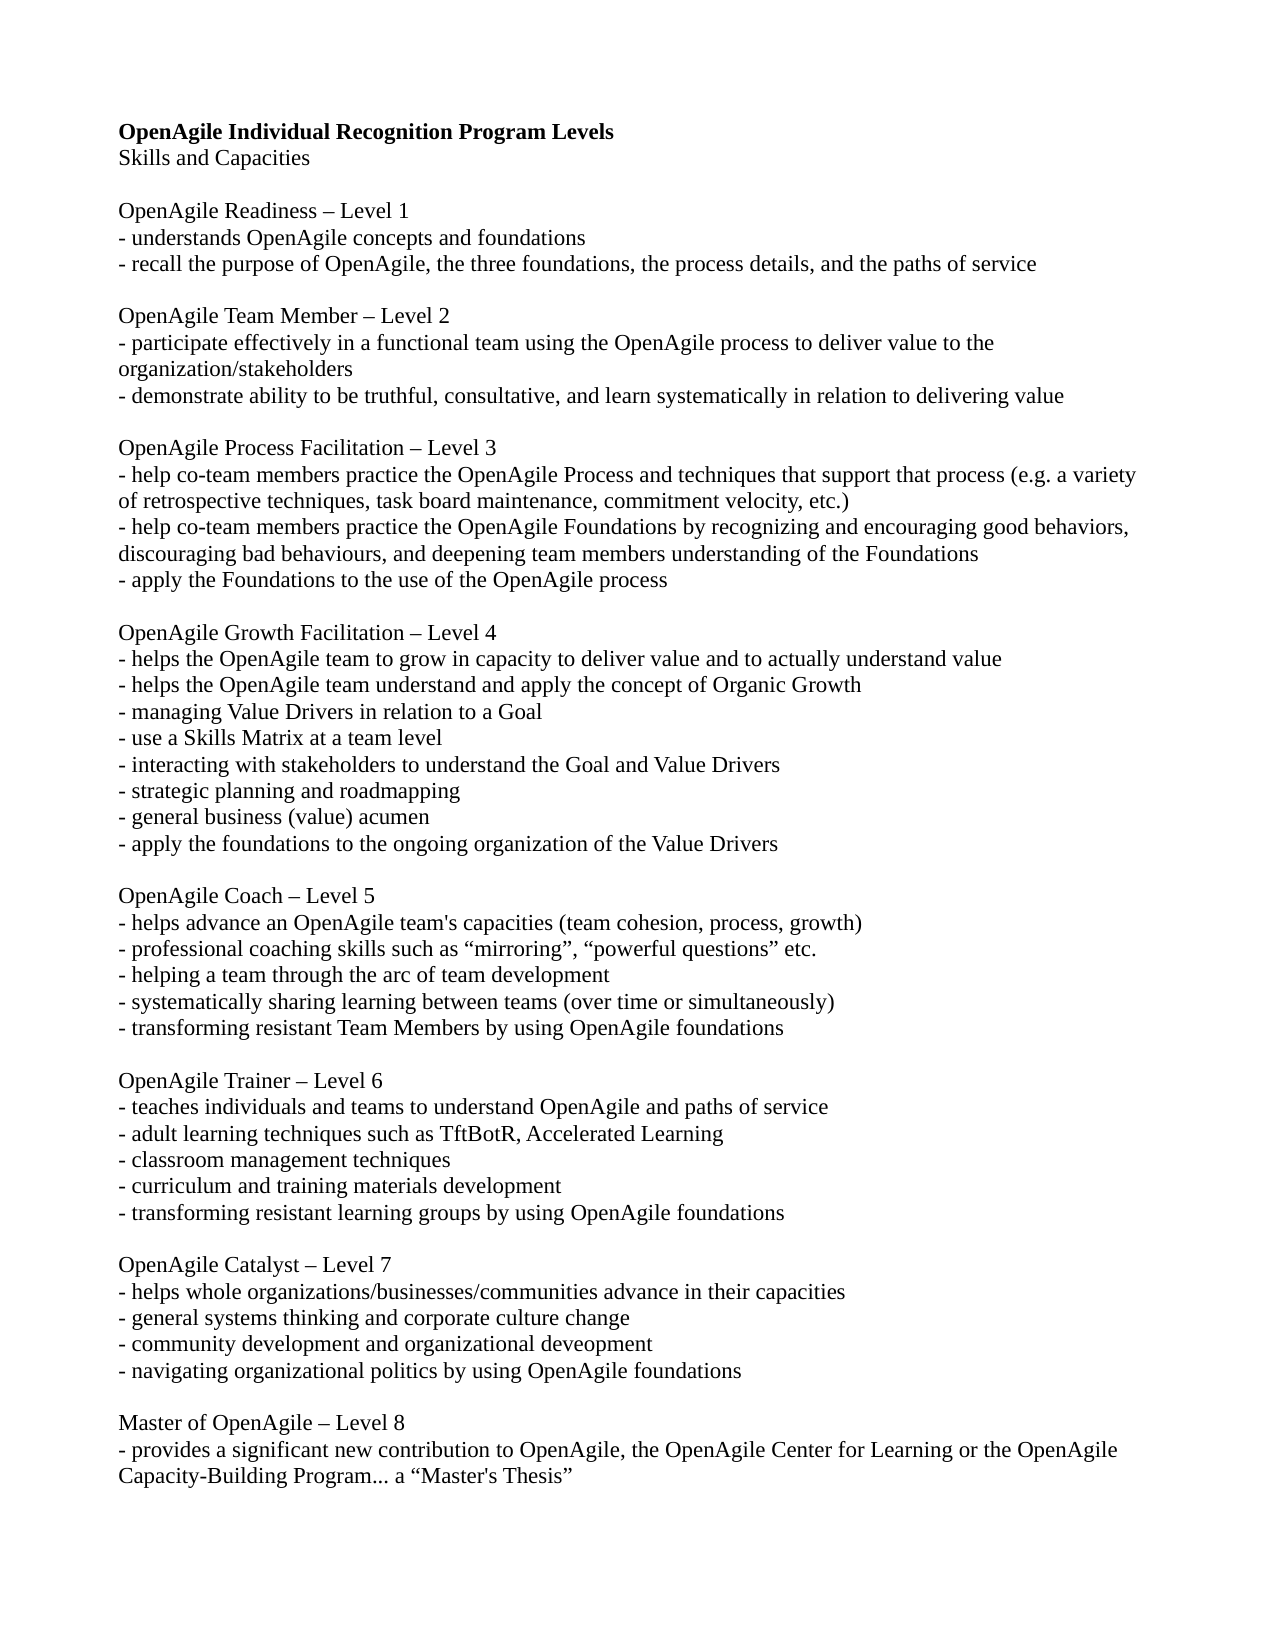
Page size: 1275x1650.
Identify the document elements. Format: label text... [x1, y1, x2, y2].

text OpenAgile Individual Recognition Program Levels [118, 118, 1157, 144]
text - help co-team members practice the OpenAgile Foundations by recognizing and encouraging good behaviors, discouraging bad behaviours, and deepening team members understanding of the Foundations [118, 513, 1157, 566]
text - provides a significant new contribution to OpenAgile, the OpenAgile Center for Learning or the OpenAgile Capacity-Building Program... a “Master's Thesis” [118, 1436, 1157, 1488]
text - strategic planning and roadmapping [118, 777, 1157, 803]
text - apply the Foundations to the use of the OpenAgile process [118, 566, 1157, 592]
text - helps the OpenAgile team to grow in capacity to deliver value and to actually understand value [118, 645, 1157, 672]
text OpenAgile Readiness – Level 1 [118, 197, 1157, 223]
text - managing Value Drivers in relation to a Goal [118, 698, 1157, 724]
text - adult learning techniques such as TftBotR, Accelerated Learning [118, 1119, 1157, 1146]
text - understands OpenAgile concepts and foundations [118, 223, 1157, 250]
text - apply the foundations to the ongoing organization of the Value Drivers [118, 830, 1157, 856]
text - transforming resistant Team Members by using OpenAgile foundations [118, 1014, 1157, 1041]
text - helps the OpenAgile team understand and apply the concept of Organic Growth [118, 672, 1157, 698]
text - use a Skills Matrix at a team level [118, 724, 1157, 751]
text - participate effectively in a functional team using the OpenAgile process to deliver value to the organization/stakeholders [118, 329, 1157, 382]
text OpenAgile Process Facilitation – Level 3 [118, 434, 1157, 461]
text - classroom management techniques [118, 1146, 1157, 1172]
text Master of OpenAgile – Level 8 [118, 1409, 1157, 1436]
text - curriculum and training materials development [118, 1172, 1157, 1199]
text OpenAgile Growth Facilitation – Level 4 [118, 619, 1157, 645]
text OpenAgile Team Member – Level 2 [118, 303, 1157, 329]
text - teaches individuals and teams to understand OpenAgile and paths of service [118, 1093, 1157, 1119]
text - systematically sharing learning between teams (over time or simultaneously) [118, 988, 1157, 1014]
text - general systems thinking and corporate culture change [118, 1304, 1157, 1330]
text Skills and Capacities [118, 144, 1157, 171]
text - general business (value) acumen [118, 803, 1157, 830]
text - professional coaching skills such as “mirroring”, “powerful questions” etc. [118, 935, 1157, 961]
text - recall the purpose of OpenAgile, the three foundations, the process details, and the paths of service [118, 250, 1157, 276]
text - community development and organizational deveopment [118, 1330, 1157, 1357]
text - helps advance an OpenAgile team's capacities (team cohesion, process, growth) [118, 909, 1157, 935]
text OpenAgile Catalyst – Level 7 [118, 1251, 1157, 1278]
text - interacting with stakeholders to understand the Goal and Value Drivers [118, 751, 1157, 777]
text - helps whole organizations/businesses/communities advance in their capacities [118, 1278, 1157, 1304]
text OpenAgile Coach – Level 5 [118, 882, 1157, 909]
text - help co-team members practice the OpenAgile Process and techniques that support that process (e.g. a variety of retrospective techniques, task board maintenance, commitment velocity, etc.) [118, 461, 1157, 513]
text OpenAgile Trainer – Level 6 [118, 1067, 1157, 1093]
text - helping a team through the arc of team development [118, 961, 1157, 988]
text - demonstrate ability to be truthful, consultative, and learn systematically in relation to delivering value [118, 382, 1157, 408]
text - transforming resistant learning groups by using OpenAgile foundations [118, 1199, 1157, 1225]
text - navigating organizational politics by using OpenAgile foundations [118, 1357, 1157, 1383]
